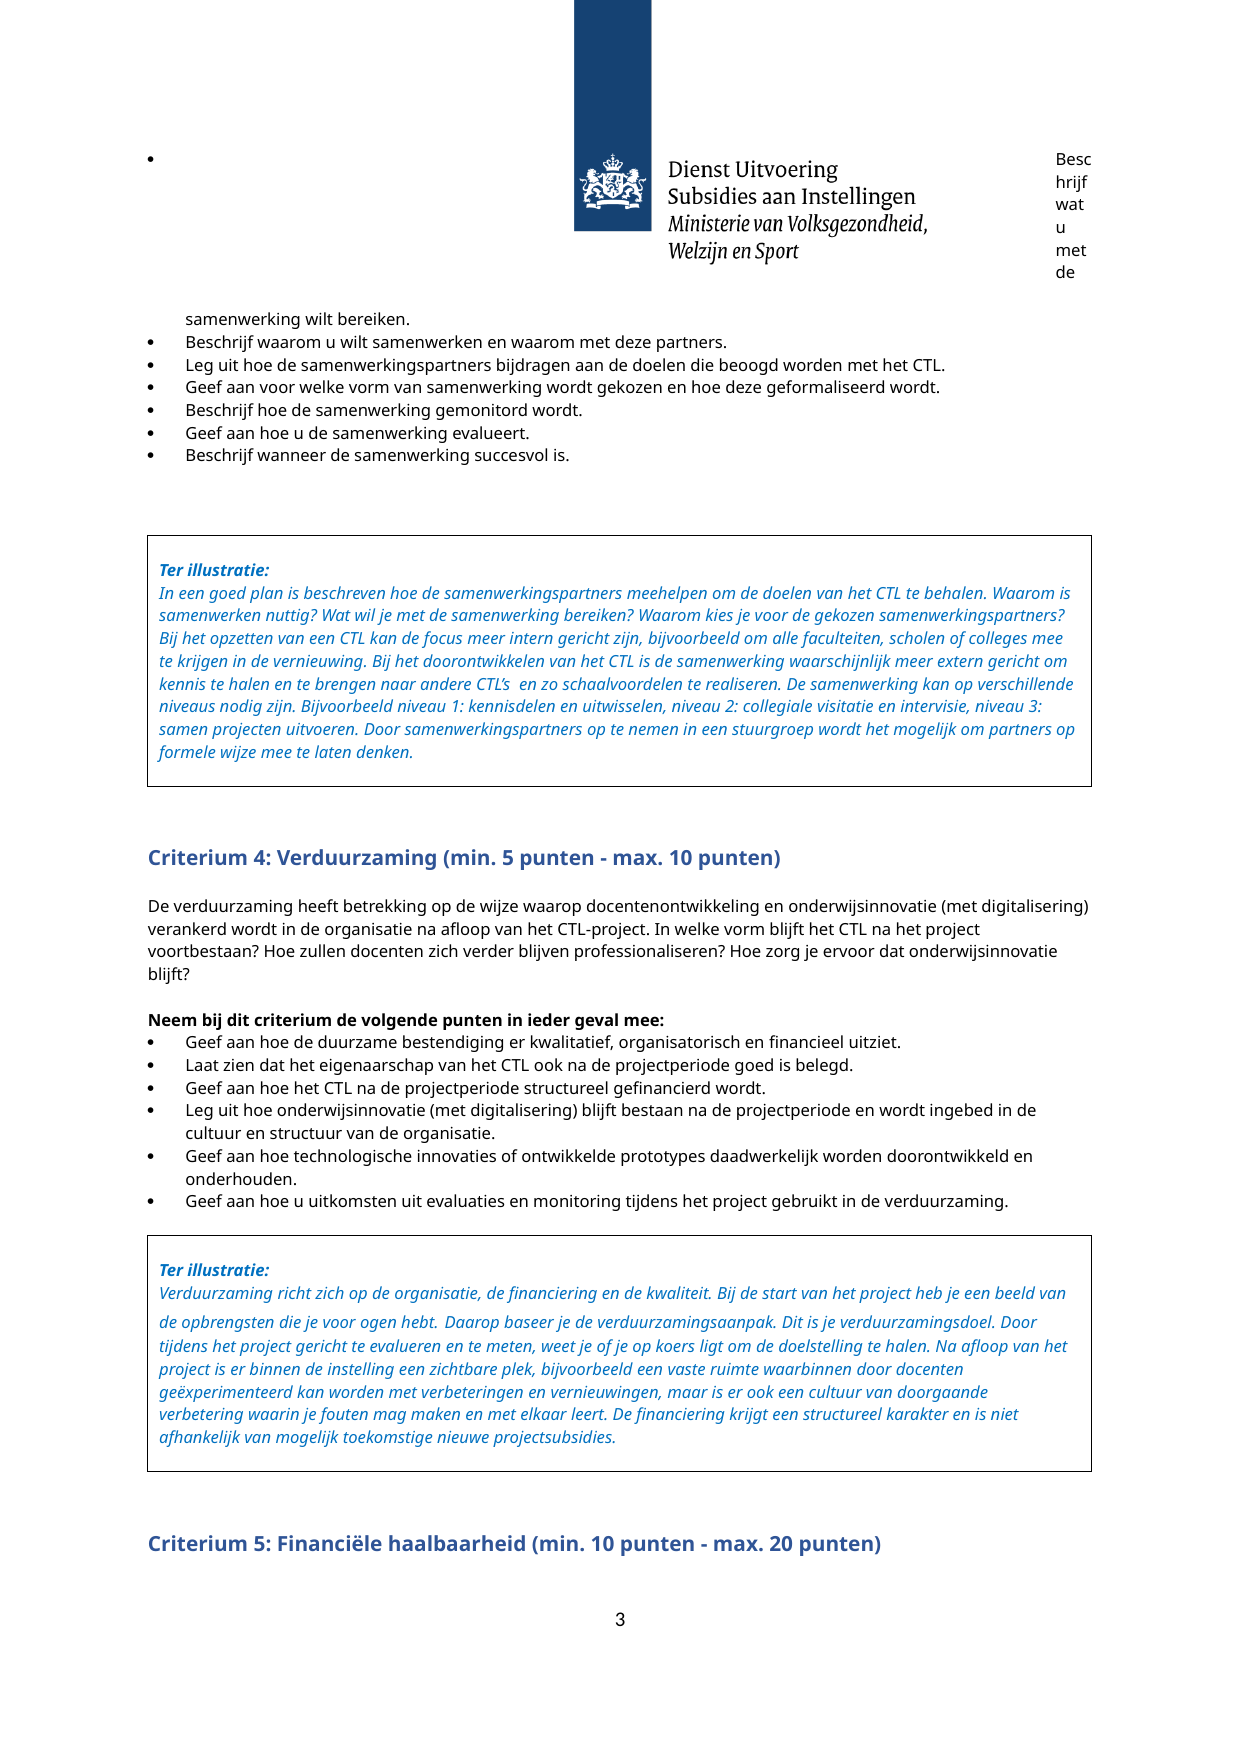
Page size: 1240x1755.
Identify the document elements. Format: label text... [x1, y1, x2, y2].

list Leg uit hoe de samenwerkingspartners bijdragen aan de doelen die beoogd worden met het CTL. [148, 353, 1092, 376]
text Criterium 4: Verduurzaming (min. 5 punten - max. 10 punten) [148, 843, 1092, 872]
list Laat zien dat het eigenaarschap van het CTL ook na de projectperiode goed is belegd. [148, 1053, 1092, 1076]
list Geef aan voor welke vorm van samenwerking wordt gekozen en hoe deze geformaliseerd wordt. [148, 376, 1092, 398]
list Beschrijf hoe de samenwerking gemonitord wordt. [148, 398, 1092, 421]
text Neem bij dit criterium de volgende punten in ieder geval mee: [148, 1008, 1092, 1031]
list Beschrijf waarom u wilt samenwerken en waarom met deze partners. [148, 330, 1092, 353]
list Geef aan hoe u de samenwerking evalueert. [148, 421, 1092, 444]
list Geef aan hoe u uitkomsten uit evaluaties en monitoring tijdens het project gebruikt in de verduurzaming. [148, 1190, 1092, 1212]
list Geef aan hoe technologische innovaties of ontwikkelde prototypes daadwerkelijk worden doorontwikkeld en onderhouden. [148, 1144, 1092, 1190]
list Geef aan hoe het CTL na de projectperiode structureel gefinancierd wordt. [148, 1076, 1092, 1099]
table_header Ter illustratie: In een goed plan is beschreven hoe de samenwerkingspartners meehelpen om de doelen van het CTL te behalen. Waarom is samenwerken nuttig? Wat wil je met de samenwerking bereiken? Waarom kies je voor de gekozen samenwerkingspartners? Bij het opzetten van een CTL kan de focus meer intern gericht zijn, bijvoorbeeld om alle faculteiten, scholen of colleges mee te krijgen in de vernieuwing. Bij het doorontwikkelen van het CTL is de samenwerking waarschijnlijk meer extern gericht om kennis te halen en te brengen naar andere CTL’s en zo schaalvoordelen te realiseren. De samenwerking kan op verschillende niveaus nodig zijn. Bijvoorbeeld niveau 1: kennisdelen en uitwisselen, niveau 2: collegiale visitatie en intervisie, niveau 3: samen projecten uitvoeren. Door samenwerkingspartners op te nemen in een stuurgroep wordt het mogelijk om partners op formele wijze mee te laten denken. [148, 536, 1091, 786]
table_header Ter illustratie: Verduurzaming richt zich op de organisatie, de financiering en de kwaliteit. Bij de start van het project heb je een beeld van de opbrengsten die je voor ogen hebt. Daarop baseer je de verduurzamingsaanpak. Dit is je verduurzamingsdoel. Door tijdens het project gericht te evalueren en te meten, weet je of je op koers ligt om de doelstelling te halen. Na afloop van het project is er binnen de instelling een zichtbare plek, bijvoorbeeld een vaste ruimte waarbinnen door docenten geëxperimenteerd kan worden met verbeteringen en vernieuwingen, maar is er ook een cultuur van doorgaande verbetering waarin je fouten mag maken en met elkaar leert. De financiering krijgt een structureel karakter en is niet afhankelijk van mogelijk toekomstige nieuwe projectsubsidies. [148, 1236, 1091, 1471]
list Geef aan hoe de duurzame bestendiging er kwalitatief, organisatorisch en financieel uitziet. [148, 1031, 1092, 1053]
list Beschrijf wat u met de samenwerking wilt bereiken. [148, 148, 1092, 330]
text Criterium 5: Financiële haalbaarheid (min. 10 punten - max. 20 punten) [148, 1529, 1092, 1557]
list Beschrijf wanneer de samenwerking succesvol is. [148, 444, 1092, 467]
text De verduurzaming heeft betrekking op de wijze waarop docentenontwikkeling en onderwijsinnovatie (met digitalisering) verankerd wordt in de organisatie na afloop van het CTL-project. In welke vorm blijft het CTL na het project voortbestaan? Hoe zullen docenten zich verder blijven professionaliseren? Hoe zorg je ervoor dat onderwijsinnovatie blijft? [148, 894, 1092, 985]
list Leg uit hoe onderwijsinnovatie (met digitalisering) blijft bestaan na de projectperiode en wordt ingebed in de cultuur en structuur van de organisatie. [148, 1099, 1092, 1144]
